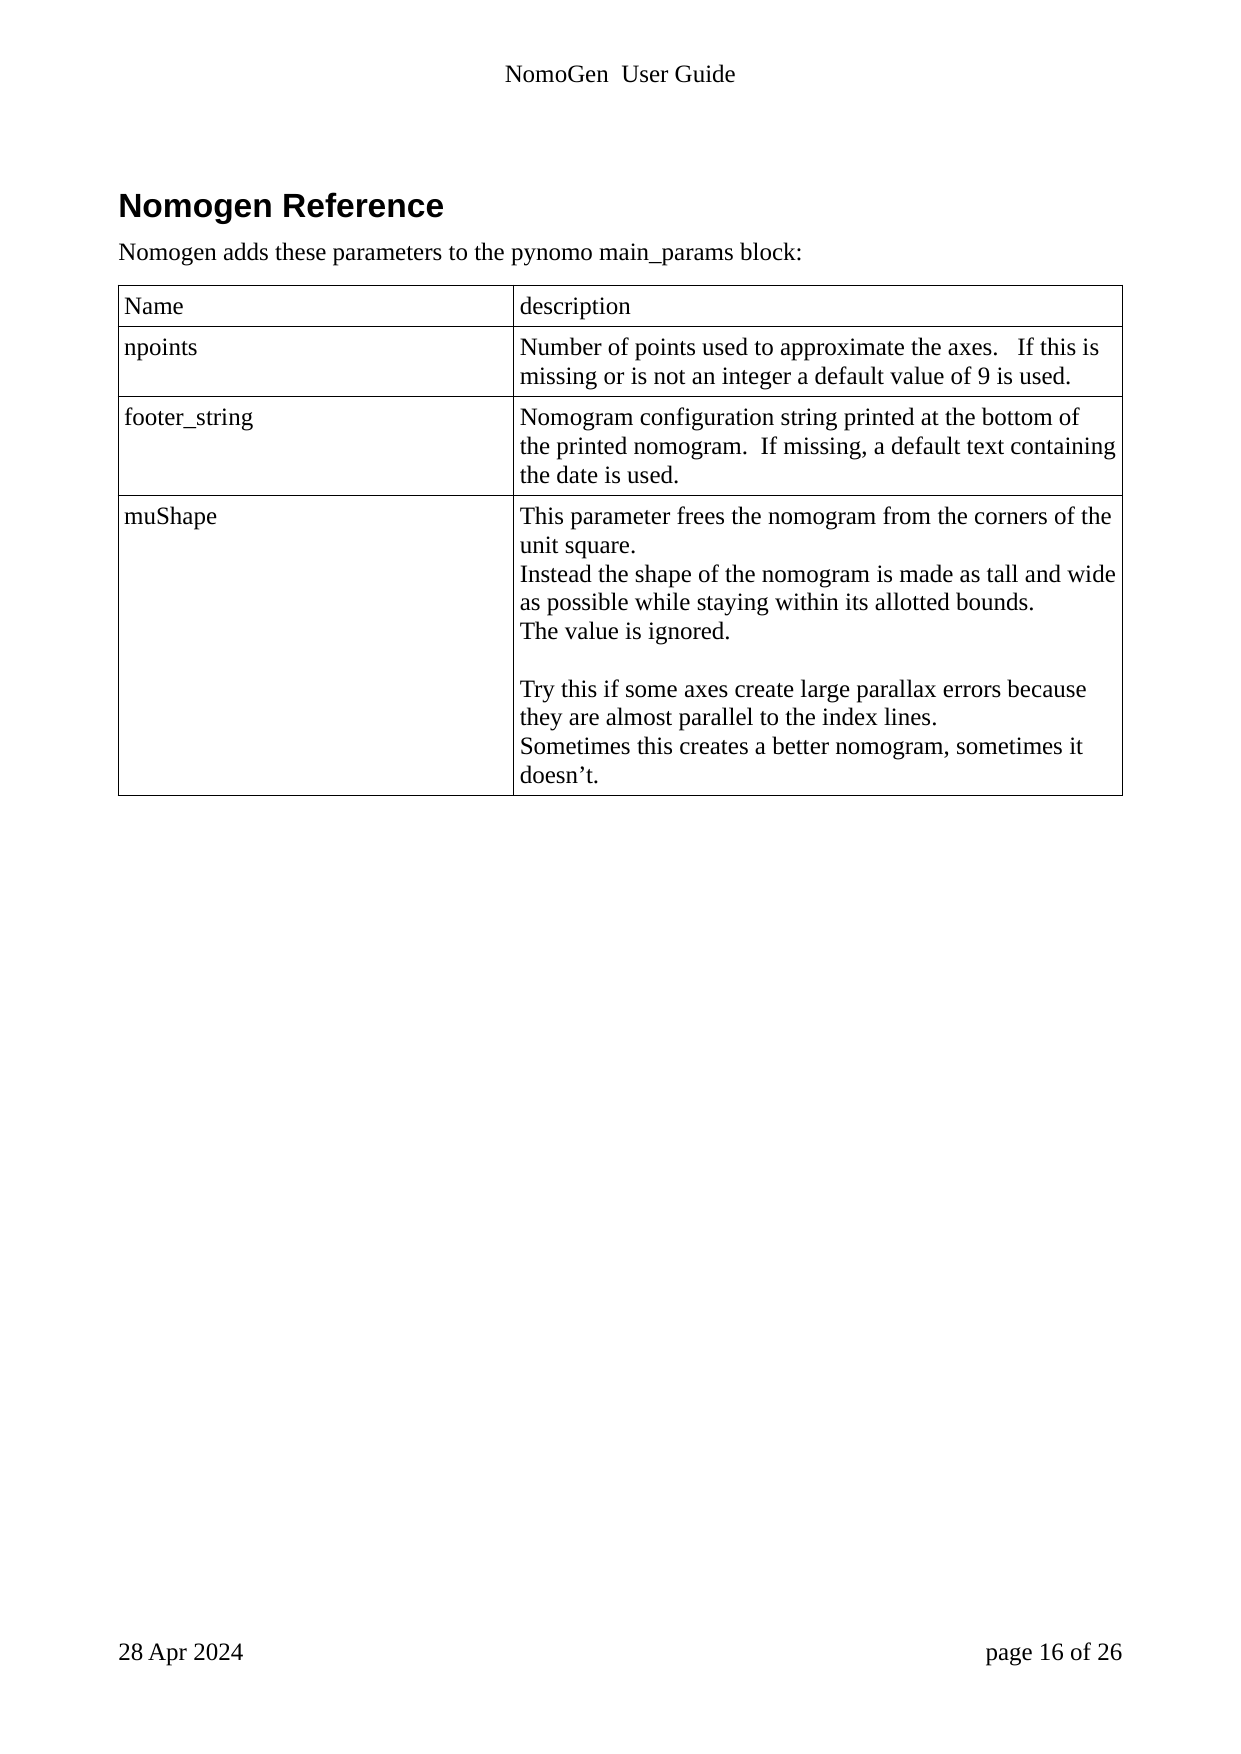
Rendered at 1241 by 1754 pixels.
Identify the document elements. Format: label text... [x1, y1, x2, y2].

table_cell Number of points used to approximate the axes. If this is missing or is not an integer a default value of 9 is used. [514, 327, 1122, 396]
table_cell footer_string [119, 397, 513, 494]
table_cell muShape [119, 496, 513, 794]
table_header description [514, 286, 1122, 326]
table_cell This parameter frees the nomogram from the corners of the unit square. Instead the shape of the nomogram is made as tall and wide as possible while staying within its allotted bounds. The value is ignored. Try this if some axes create large parallax errors because they are almost parallel to the index lines. Sometimes this creates a better nomogram, sometimes it doesn’t. [514, 496, 1122, 794]
subtitle Nomogen Reference [118, 186, 1122, 224]
table_cell Nomogram configuration string printed at the bottom of the printed nomogram. If missing, a default text containing the date is used. [514, 397, 1122, 494]
text Nomogen adds these parameters to the pynomo main_params block: [118, 237, 1122, 266]
table_cell npoints [119, 327, 513, 396]
table_header Name [119, 286, 513, 326]
